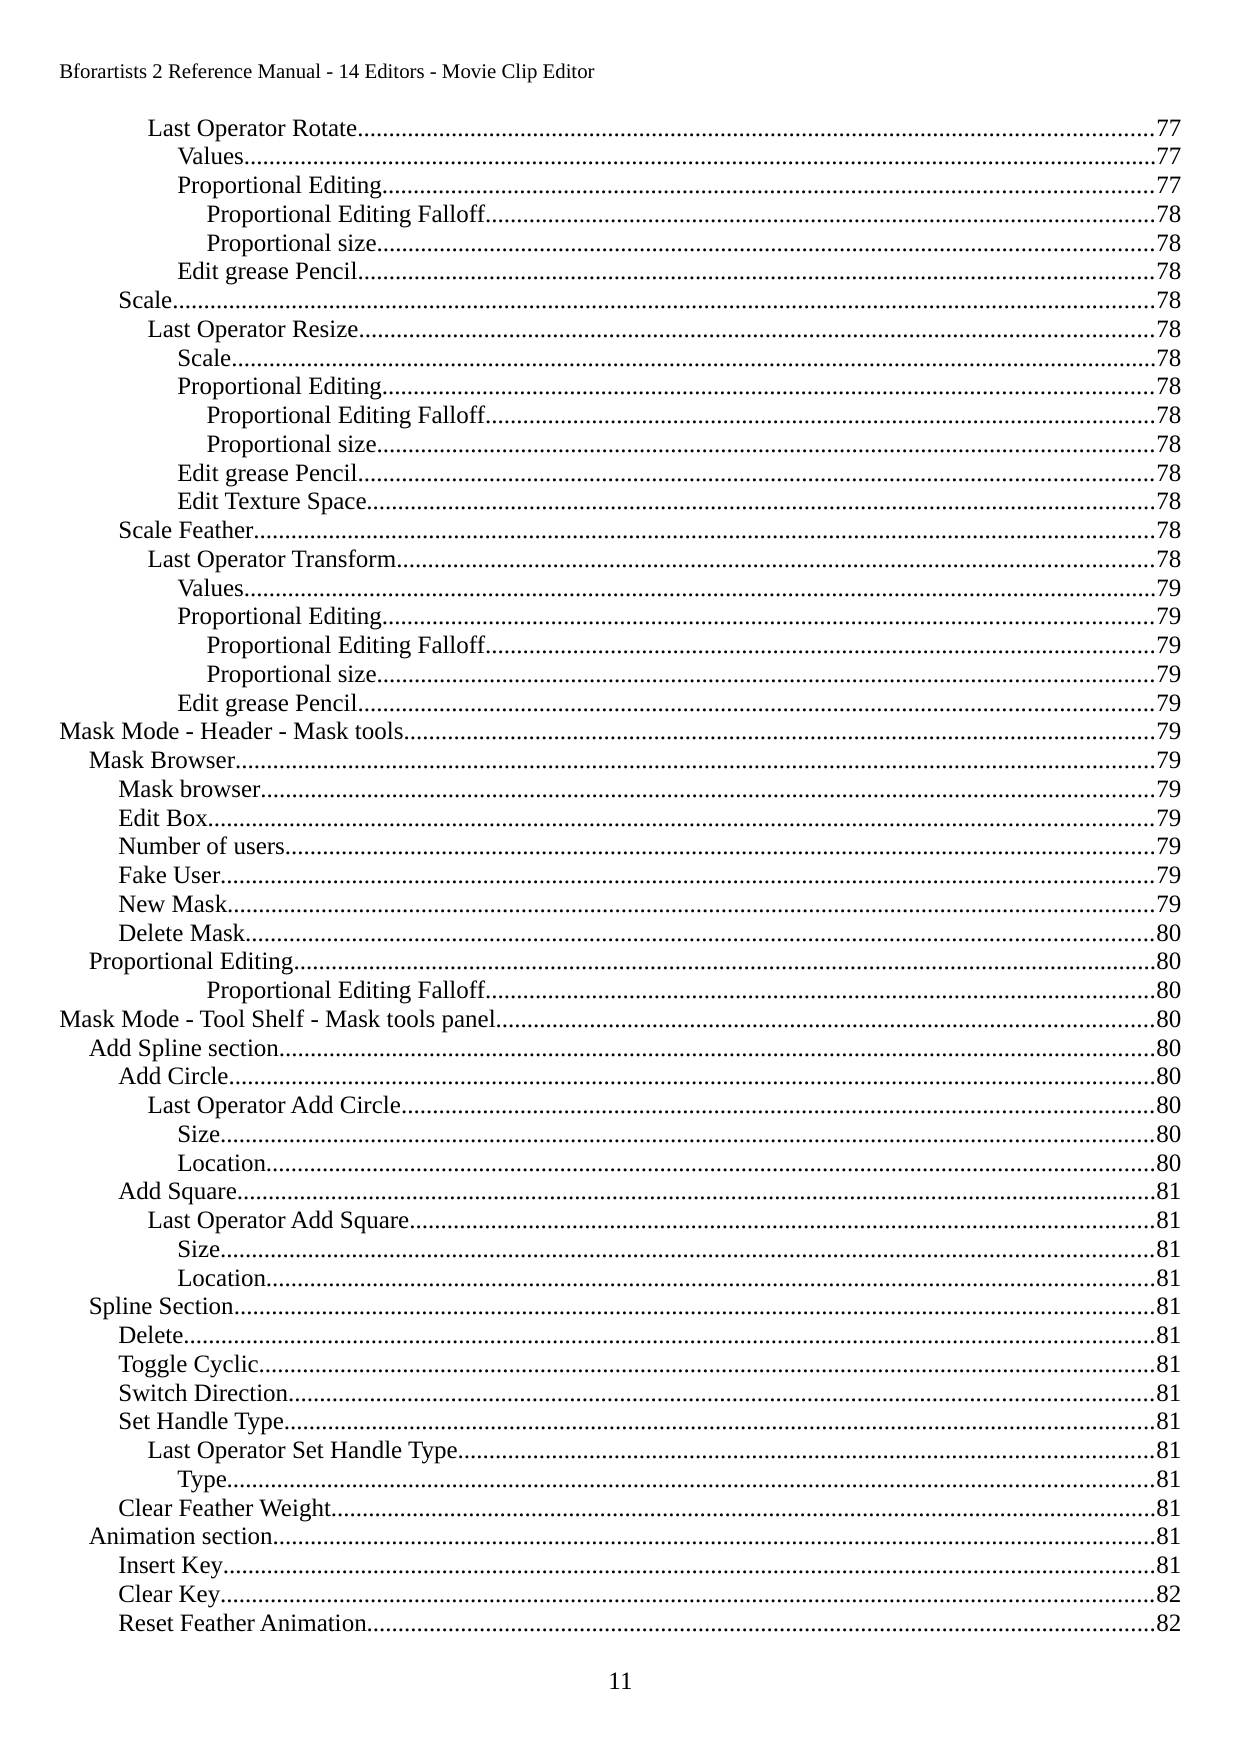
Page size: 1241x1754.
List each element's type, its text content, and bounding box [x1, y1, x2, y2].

text Last Operator Set Handle Type 81 [147, 1435, 1181, 1464]
text Clear Feather Weight 81 [118, 1493, 1181, 1521]
text Proportional size 78 [206, 429, 1181, 458]
text Switch Direction 81 [118, 1378, 1181, 1406]
text Edit grease Pencil 78 [177, 458, 1181, 486]
text Insert Key 81 [118, 1550, 1181, 1579]
text Spline Section 81 [88, 1291, 1181, 1320]
text Proportional Editing Falloff 78 [206, 199, 1181, 228]
text Proportional Editing 78 [177, 371, 1181, 400]
text Proportional Editing Falloff 78 [206, 400, 1181, 429]
text Location 81 [177, 1263, 1181, 1291]
text Scale 78 [177, 343, 1181, 371]
text Edit grease Pencil 78 [177, 256, 1181, 285]
text Proportional size 78 [206, 228, 1181, 256]
text Values 79 [177, 573, 1181, 601]
text Last Operator Resize 78 [147, 314, 1181, 343]
text Proportional Editing 77 [177, 170, 1181, 199]
text Edit Box 79 [118, 803, 1181, 831]
text Size 81 [177, 1234, 1181, 1263]
text Last Operator Add Square 81 [147, 1205, 1181, 1234]
text Last Operator Transform 78 [147, 544, 1181, 573]
text Proportional Editing Falloff 80 [206, 975, 1181, 1004]
text Number of users 79 [118, 831, 1181, 860]
text New Mask 79 [118, 889, 1181, 918]
text Fake User 79 [118, 860, 1181, 889]
text Location 80 [177, 1148, 1181, 1176]
text Edit Texture Space 78 [177, 486, 1181, 515]
text Proportional Editing 80 [88, 946, 1181, 975]
text Mask Mode - Header - Mask tools 79 [59, 716, 1181, 745]
text Delete 81 [118, 1320, 1181, 1349]
text Add Circle 80 [118, 1061, 1181, 1090]
text Scale Feather 78 [118, 515, 1181, 544]
text Proportional Editing Falloff 79 [206, 630, 1181, 659]
text Last Operator Rotate 77 [147, 113, 1181, 141]
text Add Square 81 [118, 1176, 1181, 1205]
text Animation section 81 [88, 1521, 1181, 1550]
text Proportional Editing 79 [177, 601, 1181, 630]
text Values 77 [177, 141, 1181, 170]
text Edit grease Pencil 79 [177, 688, 1181, 716]
text Size 80 [177, 1119, 1181, 1148]
text Reset Feather Animation 82 [118, 1608, 1181, 1636]
text Mask Mode - Tool Shelf - Mask tools panel 80 [59, 1004, 1181, 1033]
text Set Handle Type 81 [118, 1406, 1181, 1435]
text Mask browser 79 [118, 774, 1181, 803]
text Type 81 [177, 1464, 1181, 1493]
text Proportional size 79 [206, 659, 1181, 688]
text Delete Mask 80 [118, 918, 1181, 946]
text Last Operator Add Circle 80 [147, 1090, 1181, 1119]
text Mask Browser 79 [88, 745, 1181, 774]
text Scale 78 [118, 285, 1181, 314]
text Toggle Cyclic 81 [118, 1349, 1181, 1378]
text Clear Key 82 [118, 1579, 1181, 1608]
text Add Spline section 80 [88, 1033, 1181, 1061]
